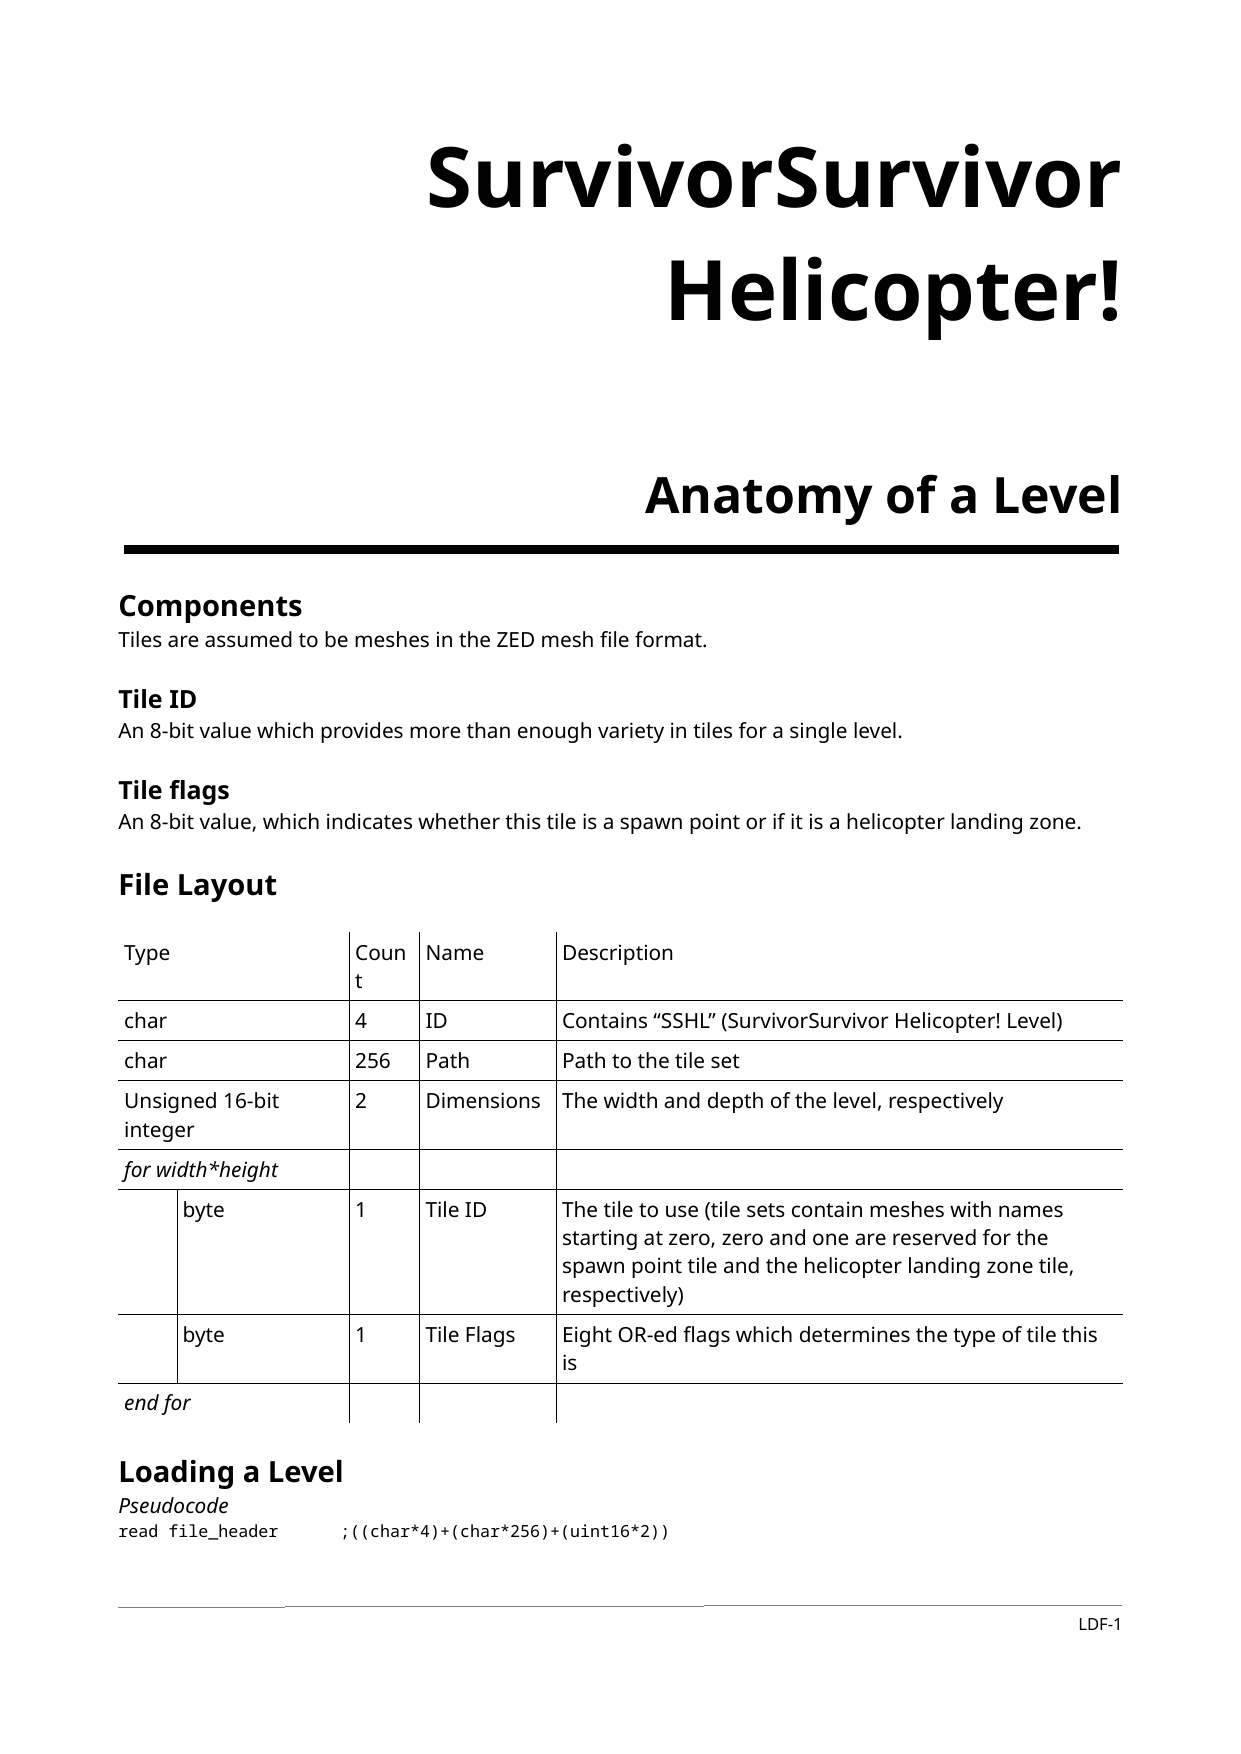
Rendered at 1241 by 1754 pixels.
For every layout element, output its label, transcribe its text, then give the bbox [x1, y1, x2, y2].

text Loading a Level [118, 1451, 1122, 1491]
table_cell The width and depth of the level, respectively [557, 1081, 1123, 1149]
table_cell 4 [350, 1001, 419, 1040]
table_cell ID [420, 1001, 556, 1040]
table_cell for width*height [118, 1150, 349, 1189]
table_header Type [118, 932, 349, 1000]
table_cell Dimensions [420, 1081, 556, 1149]
text Pseudocode [118, 1491, 1122, 1519]
table_cell [420, 1384, 556, 1423]
table_cell end for [118, 1384, 349, 1423]
table_cell Path to the tile set [557, 1041, 1123, 1080]
text Components [118, 586, 1122, 625]
table_cell char [118, 1001, 349, 1040]
table_cell 1 [350, 1190, 419, 1314]
table_cell Tile ID [420, 1190, 556, 1314]
table_cell 2 [350, 1081, 419, 1149]
table_header Count [350, 932, 419, 1000]
table_cell byte [178, 1315, 349, 1383]
table_cell [118, 1315, 177, 1383]
text File Layout [118, 864, 1122, 904]
table_header Description [557, 932, 1123, 1000]
table_cell [557, 1150, 1123, 1189]
table_cell [350, 1150, 419, 1189]
table_cell Unsigned 16-bit integer [118, 1081, 349, 1149]
text Tile flags [118, 773, 1122, 807]
table_cell [420, 1150, 556, 1189]
text read file_header ;((char*4)+(char*256)+(uint16*2)) [118, 1519, 1122, 1542]
table_cell The tile to use (tile sets contain meshes with names starting at zero, zero and one are reserved for the spawn point tile and the helicopter landing zone tile, respectively) [557, 1190, 1123, 1314]
table_cell [557, 1384, 1123, 1423]
table_cell 256 [350, 1041, 419, 1080]
table_cell byte [178, 1190, 349, 1314]
text Tile ID [118, 682, 1122, 716]
title Anatomy of a Level [118, 461, 1122, 529]
table_cell Path [420, 1041, 556, 1080]
table_cell [118, 1190, 177, 1314]
table_cell Tile Flags [420, 1315, 556, 1383]
table_cell Eight OR-ed flags which determines the type of tile this is [557, 1315, 1123, 1383]
table_cell 1 [350, 1315, 419, 1383]
table_cell [350, 1384, 419, 1423]
table_cell Contains “SSHL” (SurvivorSurvivor Helicopter! Level) [557, 1001, 1123, 1040]
text An 8-bit value, which indicates whether this tile is a spawn point or if it is a helicopter landing zone. [118, 807, 1122, 836]
table_cell char [118, 1041, 349, 1080]
text An 8-bit value which provides more than enough variety in tiles for a single level. [118, 716, 1122, 744]
table_header Name [420, 932, 556, 1000]
text Tiles are assumed to be meshes in the ZED mesh file format. [118, 625, 1122, 654]
